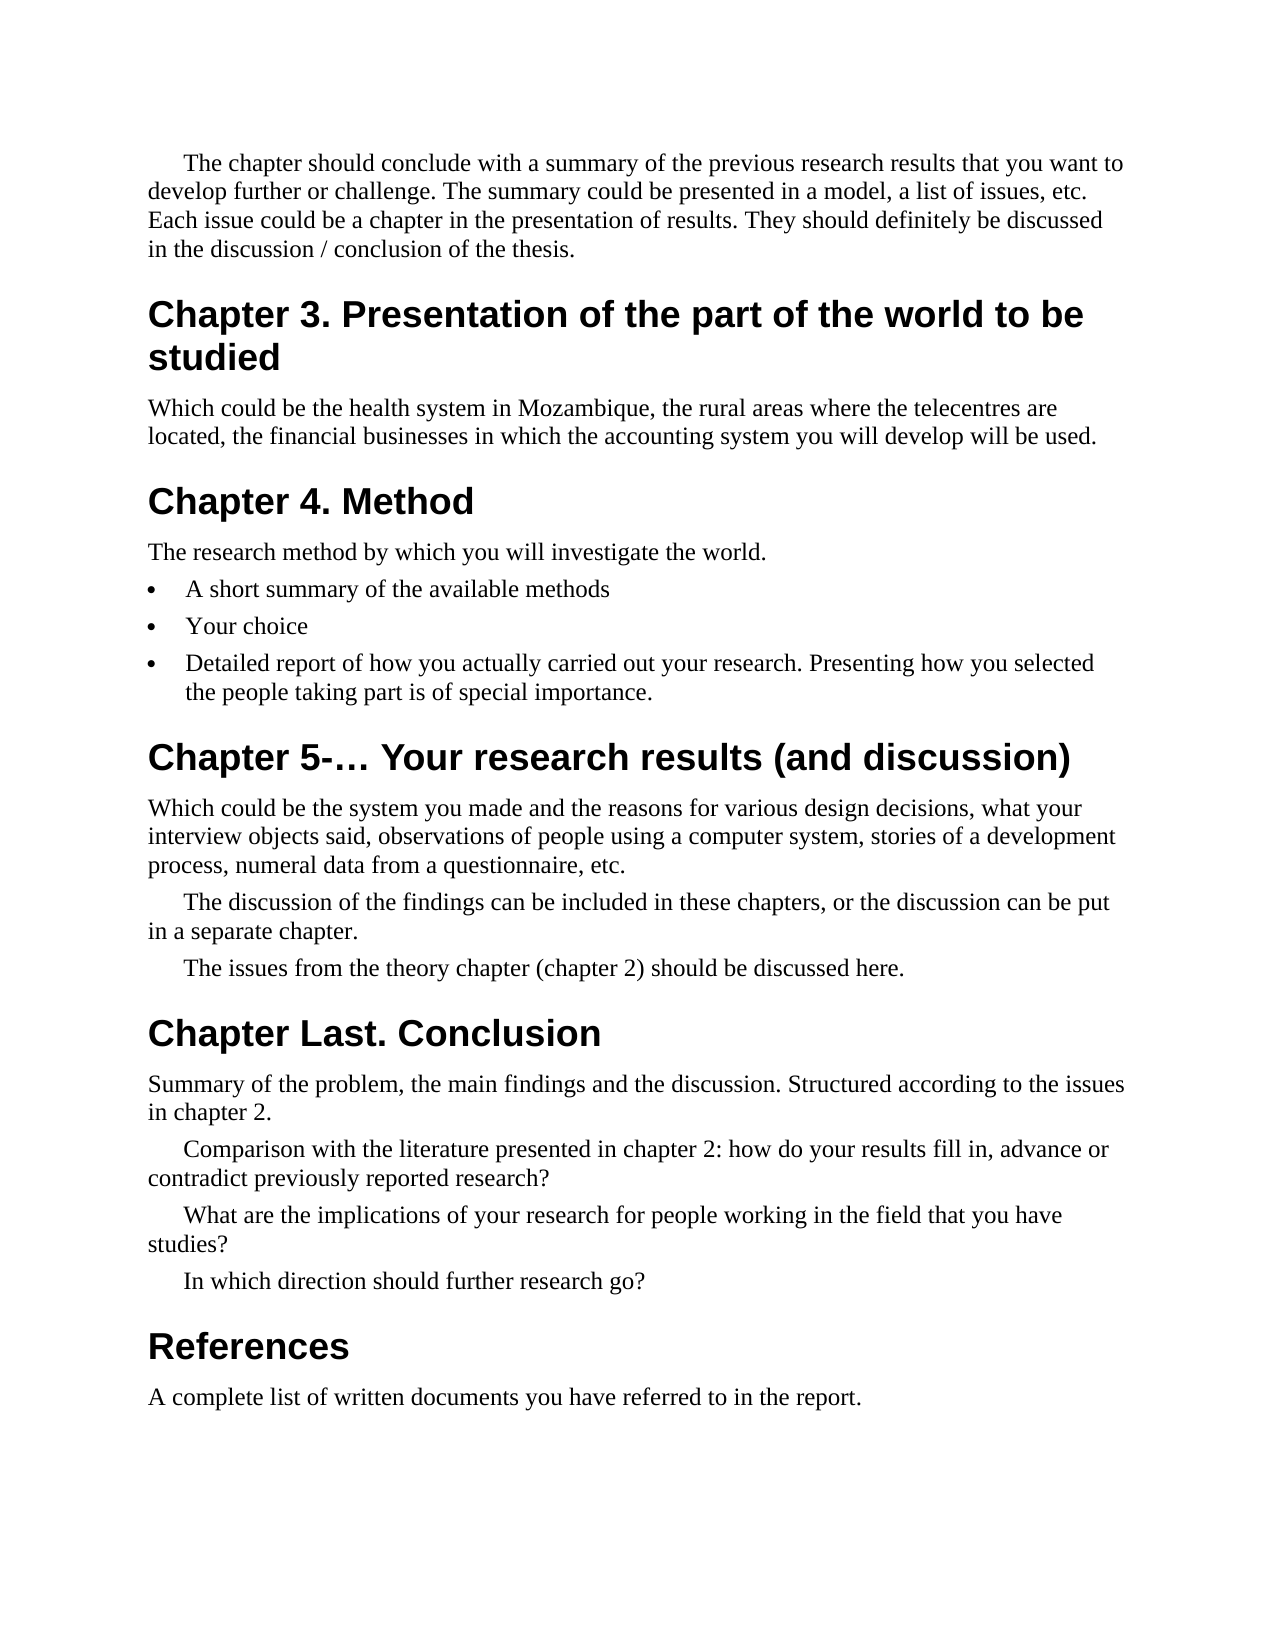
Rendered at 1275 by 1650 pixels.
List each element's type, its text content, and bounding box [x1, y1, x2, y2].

list Detailed report of how you actually carried out your research. Presenting how you selected the people taking part is of special importance. [148, 648, 1127, 706]
subtitle Chapter 4. Method [148, 479, 1127, 522]
text Which could be the system you made and the reasons for various design decisions, what your interview objects said, observations of people using a computer system, stories of a development process, numeral data from a questionnaire, etc. [148, 793, 1127, 879]
list A short summary of the available methods [148, 574, 1127, 603]
list Your choice [148, 611, 1127, 640]
subtitle Chapter Last. Conclusion [148, 1011, 1127, 1054]
subtitle Chapter 5-… Your research results (and discussion) [148, 735, 1127, 778]
text Comparison with the literature presented in chapter 2: how do your results fill in, advance or contradict previously reported research? [148, 1134, 1127, 1192]
text The issues from the theory chapter (chapter 2) should be discussed here. [148, 953, 1127, 982]
text In which direction should further research go? [148, 1266, 1127, 1295]
subtitle Chapter 3. Presentation of the part of the world to be studied [148, 292, 1127, 378]
text A complete list of written documents you have referred to in the report. [148, 1382, 1127, 1411]
text The discussion of the findings can be included in these chapters, or the discussion can be put in a separate chapter. [148, 887, 1127, 945]
subtitle References [148, 1324, 1127, 1367]
text The chapter should conclude with a summary of the previous research results that you want to develop further or challenge. The summary could be presented in a model, a list of issues, etc. Each issue could be a chapter in the presentation of results. They should definitely be discussed in the discussion / conclusion of the thesis. [148, 148, 1127, 263]
text The research method by which you will investigate the world. [148, 537, 1127, 566]
text Summary of the problem, the main findings and the discussion. Structured according to the issues in chapter 2. [148, 1069, 1127, 1126]
text What are the implications of your research for people working in the field that you have studies? [148, 1200, 1127, 1258]
text Which could be the health system in Mozambique, the rural areas where the telecentres are located, the financial businesses in which the accounting system you will develop will be used. [148, 393, 1127, 450]
